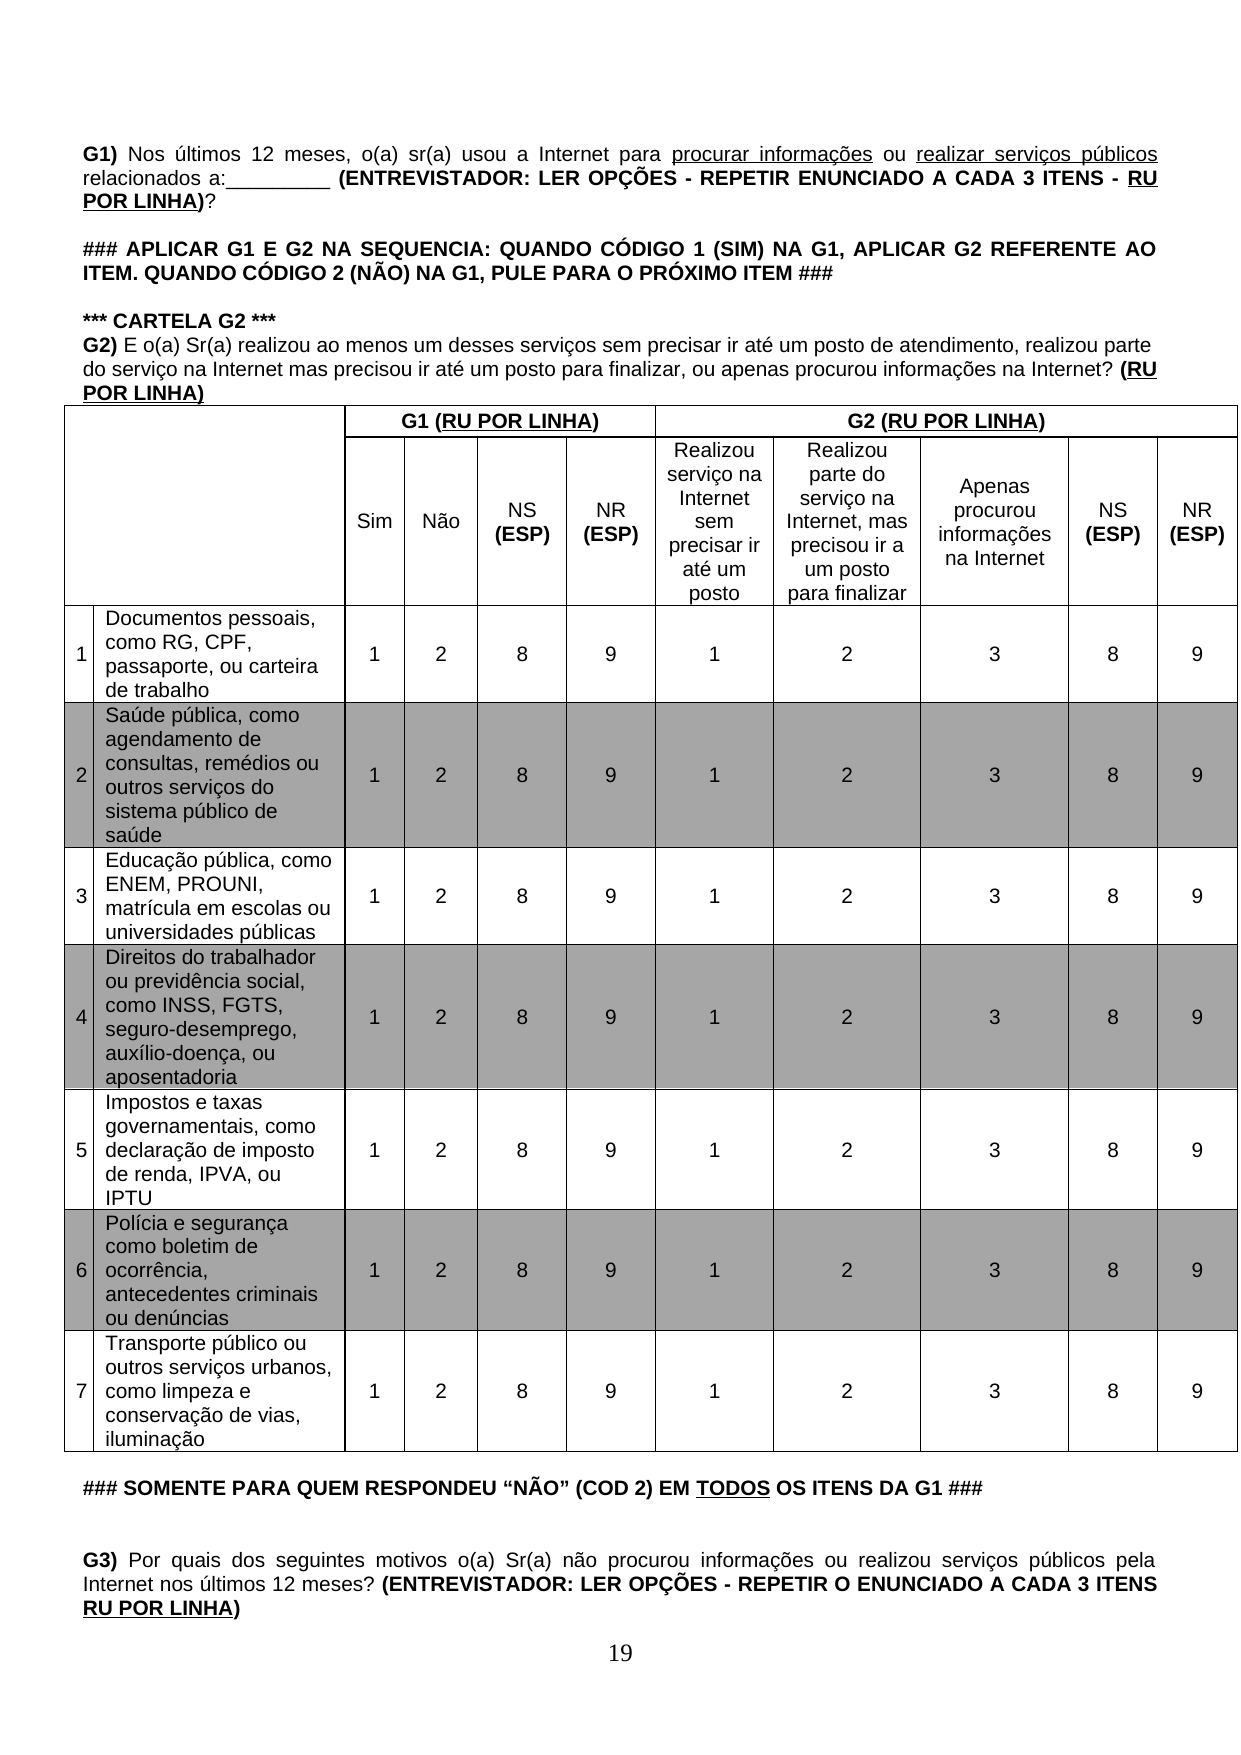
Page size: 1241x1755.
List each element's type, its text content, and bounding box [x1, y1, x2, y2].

table_cell 1 [346, 1210, 404, 1330]
table_cell 1 [346, 606, 404, 702]
table_header G2 (RU POR LINHA) [656, 406, 1237, 436]
table_header [65, 406, 344, 605]
table_cell 8 [1069, 1331, 1157, 1451]
table_cell Impostos e taxas governamentais, como declaração de imposto de renda, IPVA, ou IPTU [94, 1090, 344, 1209]
table_cell 1 [656, 703, 773, 847]
table_cell 8 [478, 945, 566, 1088]
table_cell Realizou serviço na Internet sem precisar ir até um posto [656, 438, 773, 605]
table_cell 1 [346, 848, 404, 944]
table_cell 1 [346, 1331, 404, 1451]
table_cell 1 [346, 1090, 404, 1209]
table_cell 9 [1158, 1090, 1237, 1209]
text ### SOMENTE PARA QUEM RESPONDEU “NÃO” (COD 2) EM TODOS OS ITENS DA G1 ### [83, 1476, 1158, 1500]
table_cell 2 [774, 1090, 920, 1209]
table_cell Transporte público ou outros serviços urbanos, como limpeza e conservação de vias, iluminação [94, 1331, 344, 1451]
text ### APLICAR G1 E G2 NA SEQUENCIA: QUANDO CÓDIGO 1 (SIM) NA G1, APLICAR G2 REFERENTE AO ITEM. QUANDO CÓDIGO 2 (NÃO) NA G1, PULE PARA O PRÓXIMO ITEM ### [83, 237, 1158, 285]
table_cell 9 [567, 1090, 655, 1209]
table_cell 9 [1158, 703, 1237, 847]
table_cell 7 [65, 1331, 93, 1451]
table_cell Documentos pessoais, como RG, CPF, passaporte, ou carteira de trabalho [94, 606, 344, 702]
table_cell Educação pública, como ENEM, PROUNI, matrícula em escolas ou universidades públicas [94, 848, 344, 944]
text G2) E o(a) Sr(a) realizou ao menos um desses serviços sem precisar ir até um posto de atendimento, realizou parte do serviço na Internet mas precisou ir até um posto para finalizar, ou apenas procurou informações na Internet? (RU POR LINHA) [83, 333, 1158, 405]
table_cell 9 [1158, 606, 1237, 702]
text *** CARTELA G2 *** [83, 309, 1158, 333]
table_cell NS (ESP) [478, 438, 566, 605]
table_cell Realizou parte do serviço na Internet, mas precisou ir a um posto para finalizar [774, 438, 920, 605]
table_cell 9 [1158, 1331, 1237, 1451]
table_cell 9 [567, 606, 655, 702]
table_cell 1 [656, 945, 773, 1088]
table_cell NR (ESP) [1158, 438, 1237, 605]
text G3) Por quais dos seguintes motivos o(a) Sr(a) não procurou informações ou realizou serviços públicos pela Internet nos últimos 12 meses? (ENTREVISTADOR: LER OPÇÕES - REPETIR O ENUNCIADO A CADA 3 ITENS RU POR LINHA) [83, 1548, 1158, 1620]
table_cell 2 [405, 1090, 477, 1209]
table_cell 9 [1158, 1210, 1237, 1330]
table_cell 3 [921, 703, 1068, 847]
table_cell 2 [405, 1331, 477, 1451]
table_cell 2 [774, 945, 920, 1088]
table_cell 2 [405, 945, 477, 1088]
table_cell 3 [921, 606, 1068, 702]
table_cell 3 [921, 848, 1068, 944]
table_cell 8 [1069, 703, 1157, 847]
table_cell 1 [346, 703, 404, 847]
table_cell 1 [65, 606, 93, 702]
table_cell 3 [921, 1090, 1068, 1209]
table_cell Saúde pública, como agendamento de consultas, remédios ou outros serviços do sistema público de saúde [94, 703, 344, 847]
table_cell Polícia e segurança como boletim de ocorrência, antecedentes criminais ou denúncias [94, 1210, 344, 1330]
table_cell 1 [656, 1331, 773, 1451]
table_cell 9 [1158, 848, 1237, 944]
table_cell 8 [1069, 945, 1157, 1088]
table_cell 2 [405, 1210, 477, 1330]
table_cell 8 [478, 1090, 566, 1209]
table_cell 9 [567, 848, 655, 944]
table_cell 2 [405, 606, 477, 702]
text G1) Nos últimos 12 meses, o(a) sr(a) usou a Internet para procurar informações ou realizar serviços públicos relacionados a:_________ (ENTREVISTADOR: LER OPÇÕES - REPETIR ENUNCIADO A CADA 3 ITENS - RU POR LINHA)? [83, 141, 1158, 213]
table_cell 9 [567, 1210, 655, 1330]
table_cell 2 [774, 1210, 920, 1330]
table_cell 1 [656, 848, 773, 944]
table_cell 8 [1069, 1090, 1157, 1209]
table_cell 3 [921, 945, 1068, 1088]
table_cell 9 [567, 1331, 655, 1451]
table_cell Direitos do trabalhador ou previdência social, como INSS, FGTS, seguro-desemprego, auxílio-doença, ou aposentadoria [94, 945, 344, 1088]
table_cell 3 [65, 848, 93, 944]
table_cell 1 [656, 1210, 773, 1330]
table_cell 8 [478, 703, 566, 847]
table_cell 2 [65, 703, 93, 847]
table_cell 8 [478, 606, 566, 702]
table_cell 2 [774, 848, 920, 944]
table_cell 1 [346, 945, 404, 1088]
table_cell 4 [65, 945, 93, 1088]
table_cell Sim [346, 438, 404, 605]
table_cell 2 [774, 703, 920, 847]
table_cell 9 [567, 703, 655, 847]
table_cell NS (ESP) [1069, 438, 1157, 605]
table_cell 9 [1158, 945, 1237, 1088]
table_cell 8 [478, 848, 566, 944]
table_cell 8 [478, 1210, 566, 1330]
table_cell 8 [1069, 848, 1157, 944]
table_cell 8 [1069, 1210, 1157, 1330]
table_cell 9 [567, 945, 655, 1088]
table_cell 8 [478, 1331, 566, 1451]
table_cell Apenas procurou informações na Internet [921, 438, 1068, 605]
table_cell 3 [921, 1331, 1068, 1451]
table_cell 2 [405, 848, 477, 944]
table_cell 1 [656, 1090, 773, 1209]
table_cell 2 [774, 1331, 920, 1451]
table_cell 2 [405, 703, 477, 847]
table_cell NR (ESP) [567, 438, 655, 605]
table_header G1 (RU POR LINHA) [346, 406, 655, 436]
table_cell 6 [65, 1210, 93, 1330]
table_cell 2 [774, 606, 920, 702]
table_cell 1 [656, 606, 773, 702]
table_cell Não [405, 438, 477, 605]
table_cell 8 [1069, 606, 1157, 702]
table_cell 3 [921, 1210, 1068, 1330]
table_cell 5 [65, 1090, 93, 1209]
